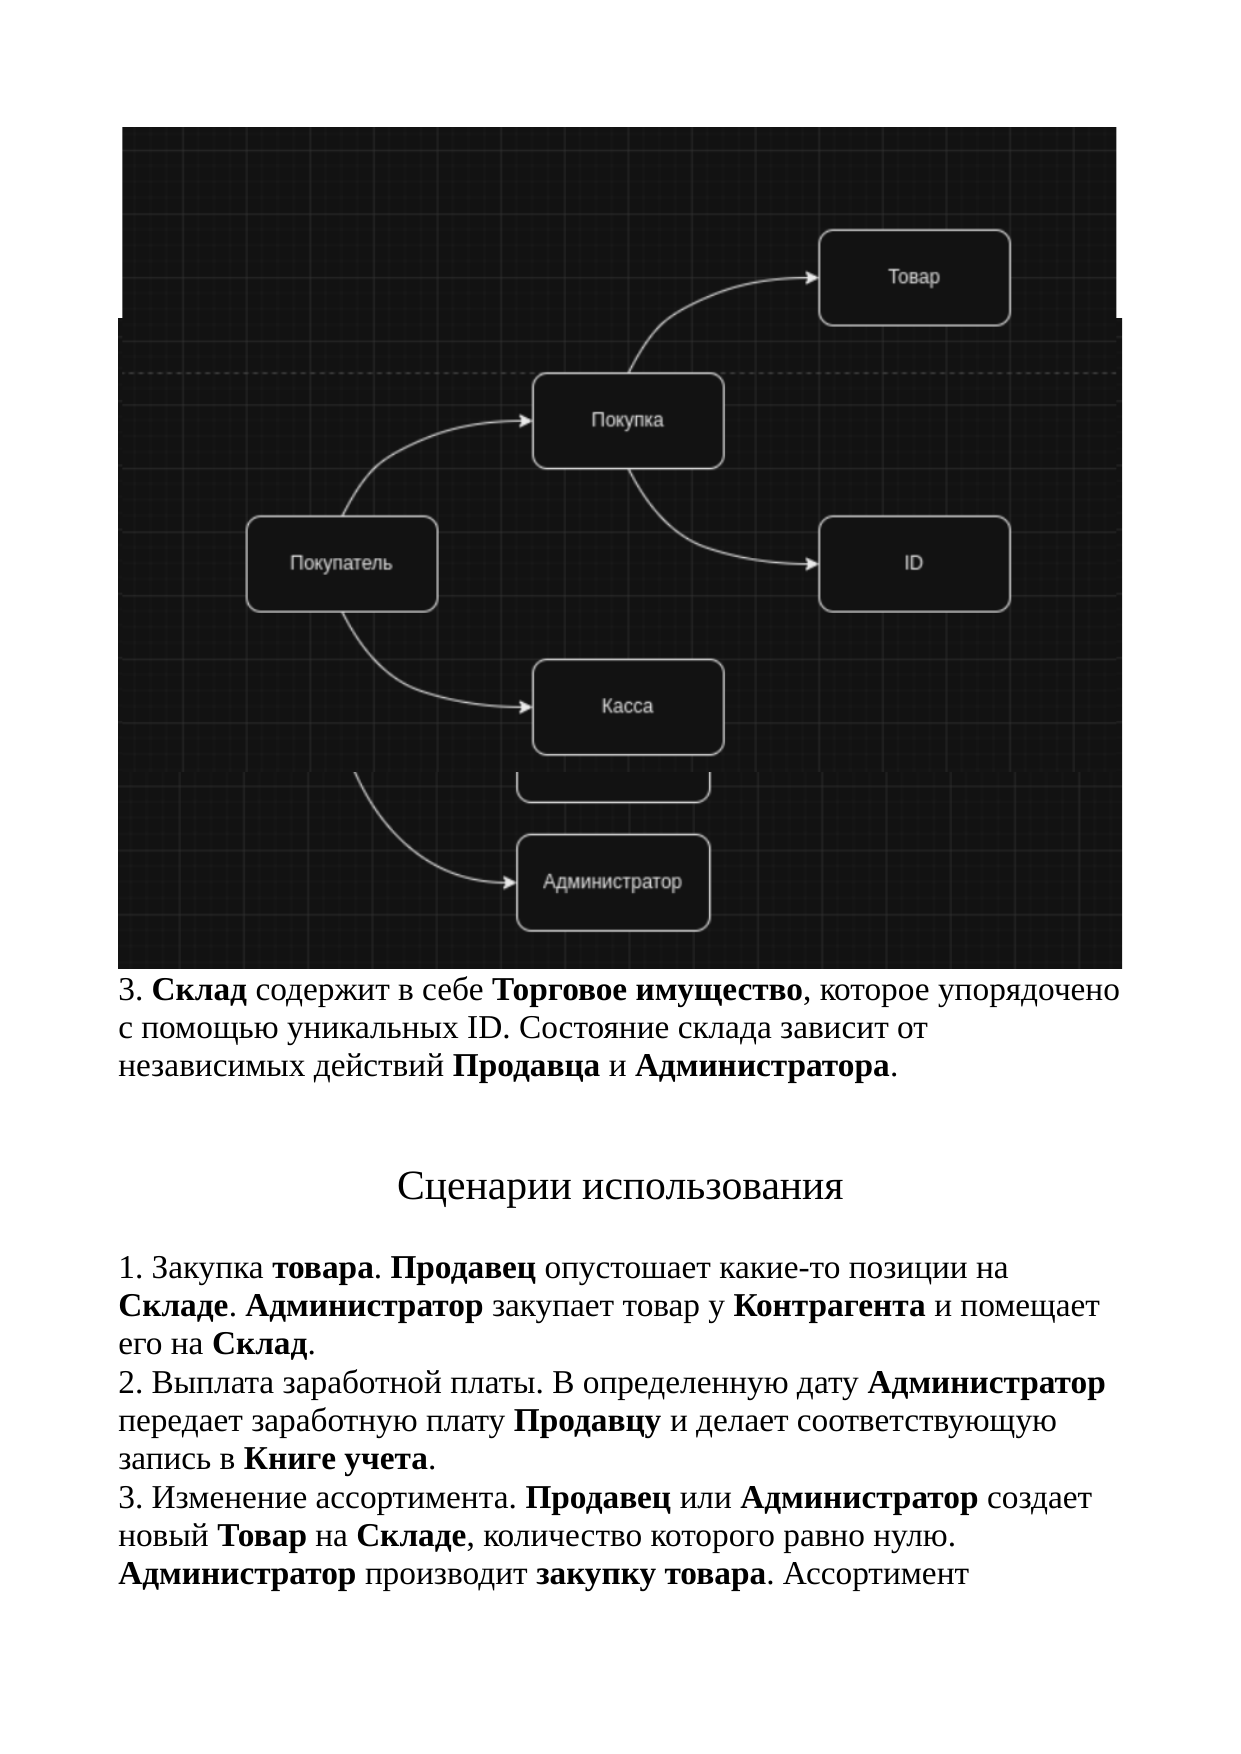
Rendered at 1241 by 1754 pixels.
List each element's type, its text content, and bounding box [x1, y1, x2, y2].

text 3. Склад содержит в себе Торговое имущество, которое упорядочено с помощью уникальных ID. Состояние склада зависит от независимых действий Продавца и Администратора. [118, 969, 1122, 1084]
text 3. Изменение ассортимента. Продавец или Администратор создает новый Товар на Складе, количество которого равно нулю. Администратор производит закупку товара. Ассортимент [118, 1477, 1122, 1592]
text 1. Закупка товара. Продавец опустошает какие-то позиции на Складе. Администратор закупает товар у Контрагента и помещает его на Склад. [118, 1247, 1122, 1362]
text Сценарии использования [118, 1161, 1122, 1209]
text 2. Выплата заработной платы. В определенную дату Администратор передает заработную плату Продавцу и делает соответствующую запись в Книге учета. [118, 1362, 1122, 1477]
